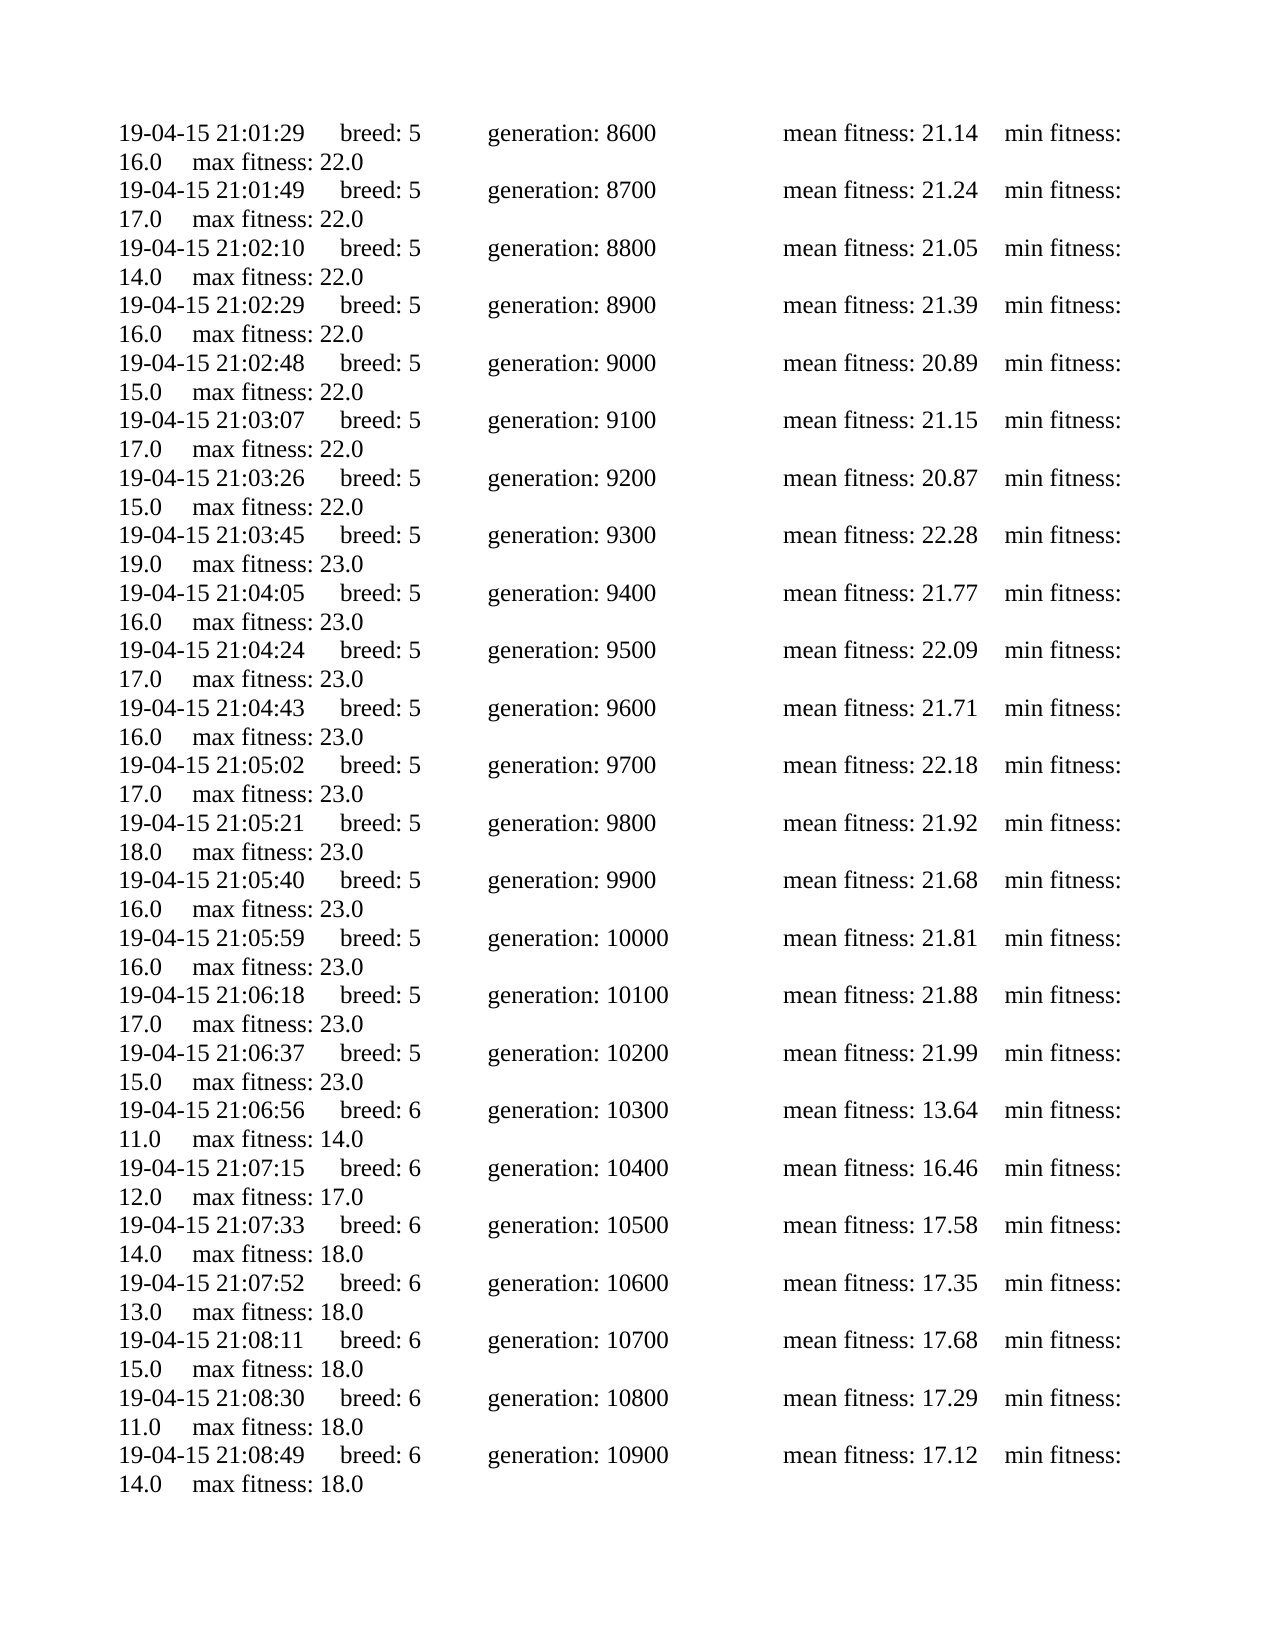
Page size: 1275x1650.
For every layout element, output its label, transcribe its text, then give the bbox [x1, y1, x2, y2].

text 19-04-15 21:05:02 breed: 5 generation: 9700 mean fitness: 22.18 min fitness: 17.0 max fitness: 23.0 [118, 751, 1157, 808]
text 19-04-15 21:03:45 breed: 5 generation: 9300 mean fitness: 22.28 min fitness: 19.0 max fitness: 23.0 [118, 521, 1157, 578]
text 19-04-15 21:03:07 breed: 5 generation: 9100 mean fitness: 21.15 min fitness: 17.0 max fitness: 22.0 [118, 406, 1157, 463]
text 19-04-15 21:08:30 breed: 6 generation: 10800 mean fitness: 17.29 min fitness: 11.0 max fitness: 18.0 [118, 1383, 1157, 1441]
text 19-04-15 21:08:11 breed: 6 generation: 10700 mean fitness: 17.68 min fitness: 15.0 max fitness: 18.0 [118, 1326, 1157, 1383]
text 19-04-15 21:07:52 breed: 6 generation: 10600 mean fitness: 17.35 min fitness: 13.0 max fitness: 18.0 [118, 1268, 1157, 1326]
text 19-04-15 21:03:26 breed: 5 generation: 9200 mean fitness: 20.87 min fitness: 15.0 max fitness: 22.0 [118, 463, 1157, 521]
text 19-04-15 21:04:05 breed: 5 generation: 9400 mean fitness: 21.77 min fitness: 16.0 max fitness: 23.0 [118, 578, 1157, 636]
text 19-04-15 21:02:29 breed: 5 generation: 8900 mean fitness: 21.39 min fitness: 16.0 max fitness: 22.0 [118, 291, 1157, 348]
text 19-04-15 21:02:48 breed: 5 generation: 9000 mean fitness: 20.89 min fitness: 15.0 max fitness: 22.0 [118, 348, 1157, 406]
text 19-04-15 21:01:49 breed: 5 generation: 8700 mean fitness: 21.24 min fitness: 17.0 max fitness: 22.0 [118, 176, 1157, 233]
text 19-04-15 21:05:59 breed: 5 generation: 10000 mean fitness: 21.81 min fitness: 16.0 max fitness: 23.0 [118, 923, 1157, 981]
text 19-04-15 21:05:40 breed: 5 generation: 9900 mean fitness: 21.68 min fitness: 16.0 max fitness: 23.0 [118, 866, 1157, 923]
text 19-04-15 21:01:29 breed: 5 generation: 8600 mean fitness: 21.14 min fitness: 16.0 max fitness: 22.0 [118, 118, 1157, 176]
text 19-04-15 21:06:18 breed: 5 generation: 10100 mean fitness: 21.88 min fitness: 17.0 max fitness: 23.0 [118, 981, 1157, 1038]
text 19-04-15 21:08:49 breed: 6 generation: 10900 mean fitness: 17.12 min fitness: 14.0 max fitness: 18.0 [118, 1441, 1157, 1498]
text 19-04-15 21:04:24 breed: 5 generation: 9500 mean fitness: 22.09 min fitness: 17.0 max fitness: 23.0 [118, 636, 1157, 693]
text 19-04-15 21:06:37 breed: 5 generation: 10200 mean fitness: 21.99 min fitness: 15.0 max fitness: 23.0 [118, 1038, 1157, 1096]
text 19-04-15 21:05:21 breed: 5 generation: 9800 mean fitness: 21.92 min fitness: 18.0 max fitness: 23.0 [118, 808, 1157, 866]
text 19-04-15 21:04:43 breed: 5 generation: 9600 mean fitness: 21.71 min fitness: 16.0 max fitness: 23.0 [118, 693, 1157, 751]
text 19-04-15 21:02:10 breed: 5 generation: 8800 mean fitness: 21.05 min fitness: 14.0 max fitness: 22.0 [118, 233, 1157, 291]
text 19-04-15 21:07:33 breed: 6 generation: 10500 mean fitness: 17.58 min fitness: 14.0 max fitness: 18.0 [118, 1211, 1157, 1268]
text 19-04-15 21:07:15 breed: 6 generation: 10400 mean fitness: 16.46 min fitness: 12.0 max fitness: 17.0 [118, 1153, 1157, 1211]
text 19-04-15 21:06:56 breed: 6 generation: 10300 mean fitness: 13.64 min fitness: 11.0 max fitness: 14.0 [118, 1096, 1157, 1153]
